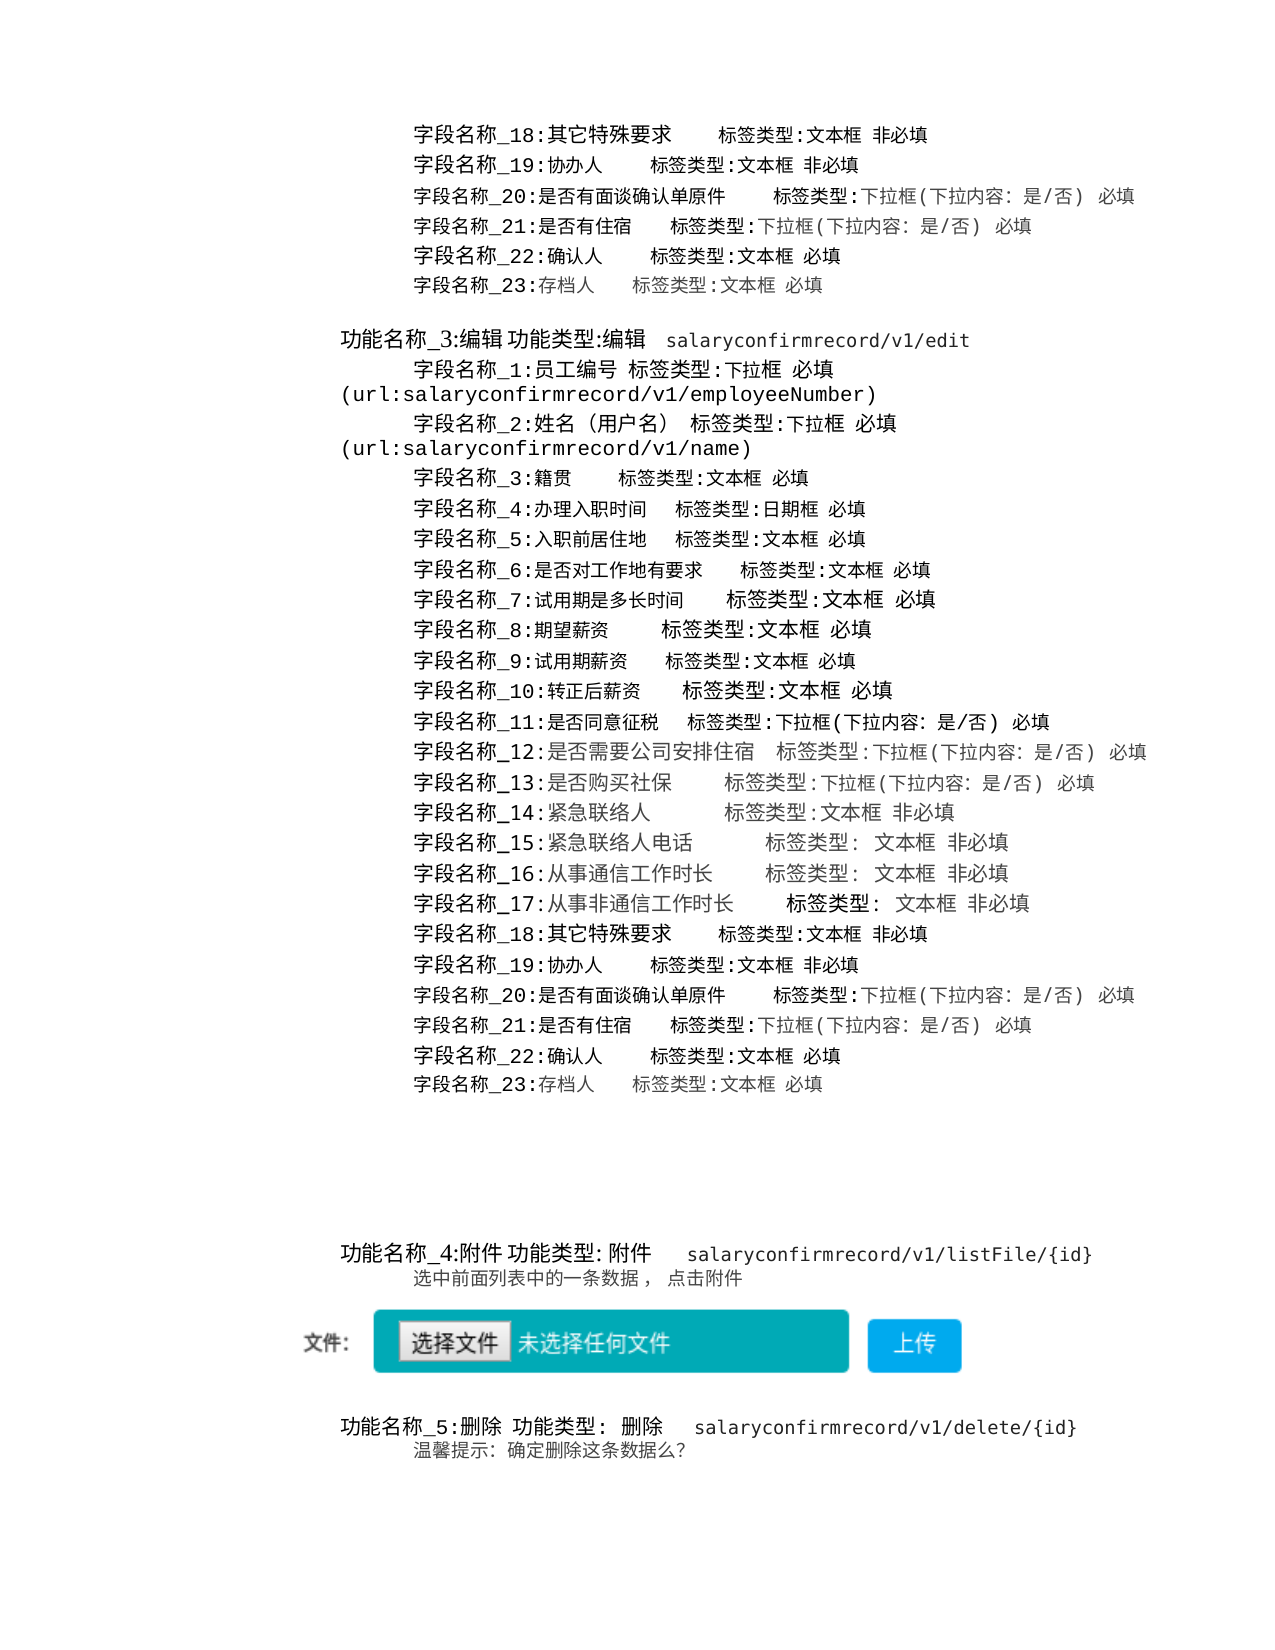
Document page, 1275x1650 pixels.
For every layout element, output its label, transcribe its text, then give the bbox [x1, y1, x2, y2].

text 功能名称_4:附件 功能类型: 附件 salaryconfirmrecord/v1/listFile/{id} [118, 1236, 1157, 1268]
text 字段名称_21:是否有住宿 标签类型:下拉框(下拉内容：是/否) 必填 [118, 1009, 1157, 1039]
text 字段名称_3:籍贯 标签类型:文本框 必填 [118, 462, 1157, 492]
text 字段名称_19:协办人 标签类型:文本框 非必填 [118, 148, 1157, 179]
text (url:salaryconfirmrecord/v1/name) [118, 438, 1157, 462]
text 字段名称_16:从事通信工作时长 标签类型: 文本框 非必填 [118, 857, 1157, 887]
text 字段名称_15:紧急联络人电话 标签类型: 文本框 非必填 [118, 826, 1157, 857]
text 字段名称_11:是否同意征税 标签类型:下拉框(下拉内容：是/否) 必填 [118, 705, 1157, 735]
text 字段名称_2:姓名（用户名） 标签类型:下拉框 必填 [118, 408, 1157, 438]
text 字段名称_18:其它特殊要求 标签类型:文本框 非必填 [118, 118, 1157, 148]
text 字段名称_20:是否有面谈确认单原件 标签类型:下拉框(下拉内容：是/否) 必填 [118, 978, 1157, 1009]
text 字段名称_12:是否需要公司安排住宿 标签类型:下拉框(下拉内容：是/否) 必填 [118, 735, 1157, 766]
text 字段名称_23:存档人 标签类型:文本框 必填 [118, 1069, 1157, 1097]
text 字段名称_19:协办人 标签类型:文本框 非必填 [118, 948, 1157, 978]
text 功能名称_5:删除 功能类型: 删除 salaryconfirmrecord/v1/delete/{id} [118, 1386, 1157, 1440]
text 字段名称_21:是否有住宿 标签类型:下拉框(下拉内容：是/否) 必填 [118, 209, 1157, 240]
text 字段名称_10:转正后薪资 标签类型:文本框 必填 [118, 674, 1157, 705]
text 字段名称_5:入职前居住地 标签类型:文本框 必填 [118, 522, 1157, 553]
text 选中前面列表中的一条数据 ， 点击附件 [118, 1268, 1157, 1292]
text 字段名称_1:员工编号 标签类型:下拉框 必填 [118, 353, 1157, 384]
text 功能名称_3:编辑 功能类型:编辑 salaryconfirmrecord/v1/edit [118, 322, 1157, 353]
text 字段名称_23:存档人 标签类型:文本框 必填 [118, 270, 1157, 298]
text 字段名称_4:办理入职时间 标签类型:日期框 必填 [118, 492, 1157, 522]
text (url:salaryconfirmrecord/v1/employeeNumber) [118, 384, 1157, 408]
text 字段名称_22:确认人 标签类型:文本框 必填 [118, 240, 1157, 270]
text 字段名称_8:期望薪资 标签类型:文本框 必填 [118, 614, 1157, 644]
text 字段名称_14:紧急联络人 标签类型:文本框 非必填 [118, 796, 1157, 826]
text 字段名称_18:其它特殊要求 标签类型:文本框 非必填 [118, 917, 1157, 948]
text 字段名称_20:是否有面谈确认单原件 标签类型:下拉框(下拉内容：是/否) 必填 [118, 179, 1157, 209]
text 字段名称_7:试用期是多长时间 标签类型:文本框 必填 [118, 583, 1157, 614]
text 字段名称_13:是否购买社保 标签类型:下拉框(下拉内容：是/否) 必填 [118, 766, 1157, 796]
text 温馨提示：确定删除这条数据么？ [118, 1440, 1157, 1464]
text 字段名称_22:确认人 标签类型:文本框 必填 [118, 1039, 1157, 1069]
text 字段名称_17:从事非通信工作时长 标签类型: 文本框 非必填 [118, 887, 1157, 917]
text 字段名称_6:是否对工作地有要求 标签类型:文本框 必填 [118, 553, 1157, 583]
picture [263, 1291, 1012, 1392]
text 字段名称_9:试用期薪资 标签类型:文本框 必填 [118, 644, 1157, 674]
